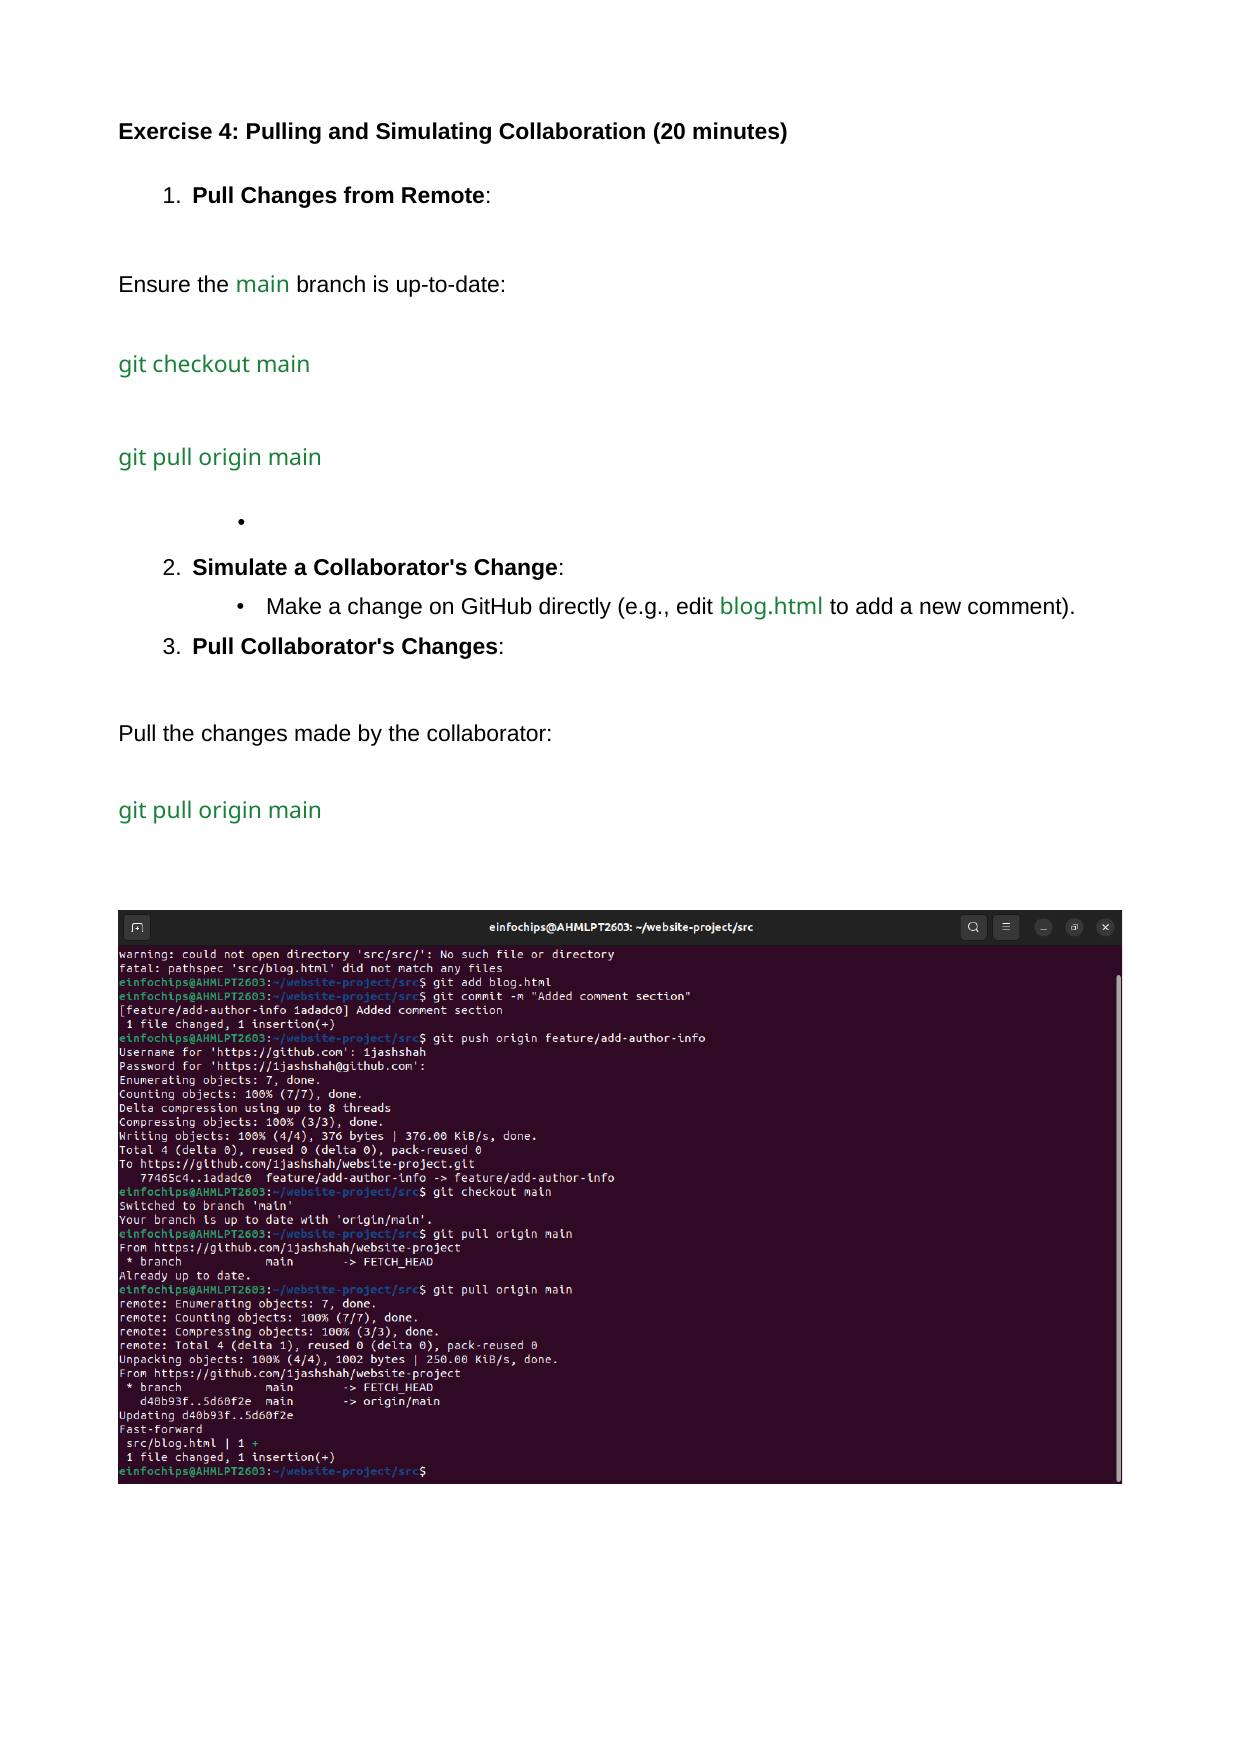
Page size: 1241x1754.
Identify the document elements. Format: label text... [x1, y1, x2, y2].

text Pull the changes made by the collaborator: git pull origin main [118, 720, 1122, 826]
text Ensure the main branch is up-to-date: git checkout main [118, 268, 1122, 379]
list Pull Collaborator's Changes: [162, 633, 1122, 660]
subtitle Exercise 4: Pulling and Simulating Collaboration (20 minutes) [118, 118, 1122, 144]
list Make a change on GitHub directly (e.g., edit blog.html to add a new comment). [236, 590, 1122, 621]
list Simulate a Collaborator's Change: [162, 554, 1122, 580]
picture [118, 910, 1123, 1484]
list Pull Changes from Remote: [162, 182, 1122, 208]
text git pull origin main [118, 441, 1122, 472]
